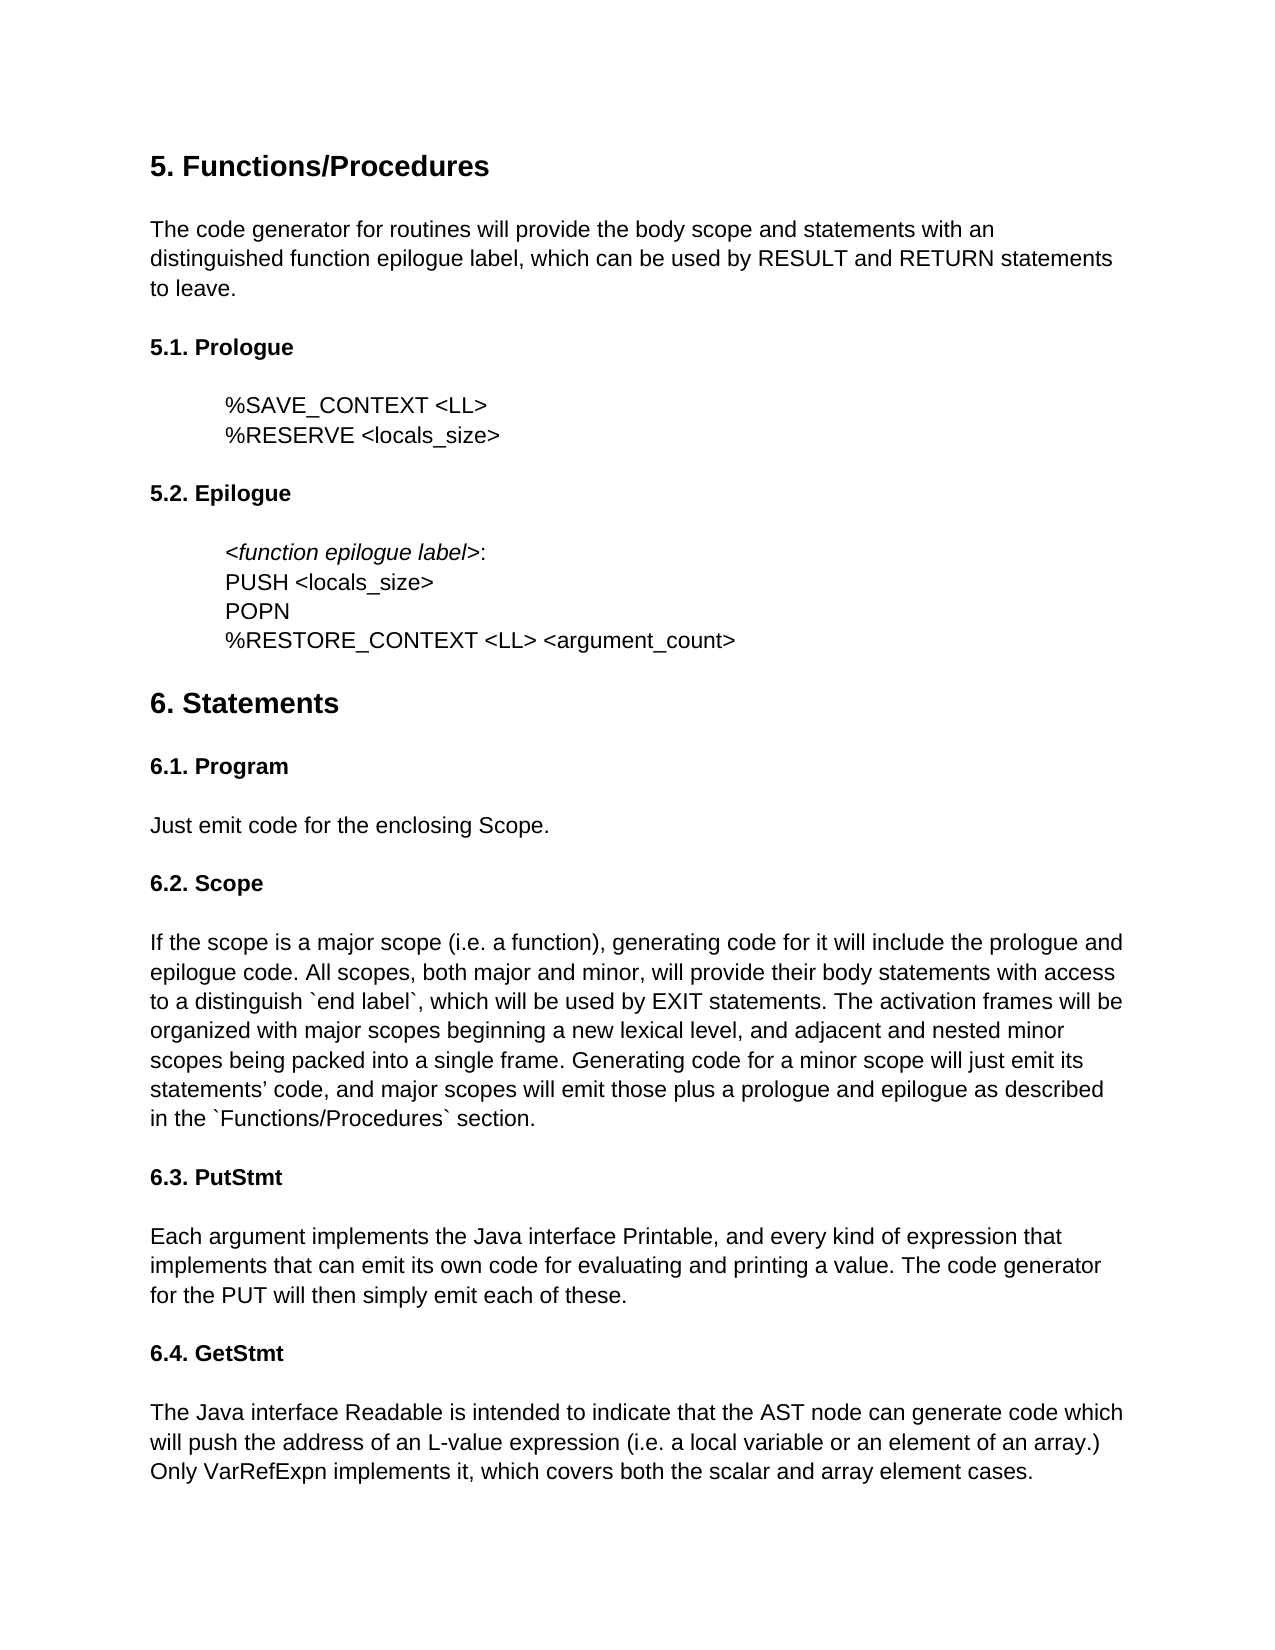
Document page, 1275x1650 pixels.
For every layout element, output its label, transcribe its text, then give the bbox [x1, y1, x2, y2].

text 6.2. Scope [150, 871, 1125, 897]
text %RESTORE_CONTEXT <LL> <argument_count> [150, 628, 1125, 654]
text 6. Statements [150, 687, 1125, 719]
text %RESERVE <locals_size> [150, 422, 1125, 448]
text 5. Functions/Procedures [150, 150, 1125, 183]
text <function epilogue label>: [150, 540, 1125, 566]
text %SAVE_CONTEXT <LL> [150, 393, 1125, 419]
text 5.1. Prologue [150, 334, 1125, 360]
text Each argument implements the Java interface Printable, and every kind of expression that implements that can emit its own code for evaluating and printing a value. The code generator for the PUT will then simply emit each of these. [150, 1223, 1125, 1308]
text 6.1. Program [150, 753, 1125, 779]
text 6.4. GetStmt [150, 1341, 1125, 1367]
text PUSH <locals_size> POPN [150, 569, 1125, 624]
text Just emit code for the enclosing Scope. [150, 812, 1125, 838]
text The code generator for routines will provide the body scope and statements with an distinguished function epilogue label, which can be used by RESULT and RETURN statements to leave. [150, 217, 1125, 301]
text The Java interface Readable is intended to indicate that the AST node can generate code which will push the address of an L-value expression (i.e. a local variable or an element of an array.) Only VarRefExpn implements it, which covers both the scalar and array element cases. [150, 1400, 1125, 1484]
text 5.2. Epilogue [150, 481, 1125, 507]
text If the scope is a major scope (i.e. a function), generating code for it will include the prologue and epilogue code. All scopes, both major and minor, will provide their body statements with access to a distinguish `end label`, which will be used by EXIT statements. The activation frames will be organized with major scopes beginning a new lexical level, and adjacent and nested minor scopes being packed into a single frame. Generating code for a minor scope will just emit its statements’ code, and major scopes will emit those plus a prologue and epilogue as described in the `Functions/Procedures` section. [150, 930, 1125, 1132]
text 6.3. PutStmt [150, 1165, 1125, 1190]
